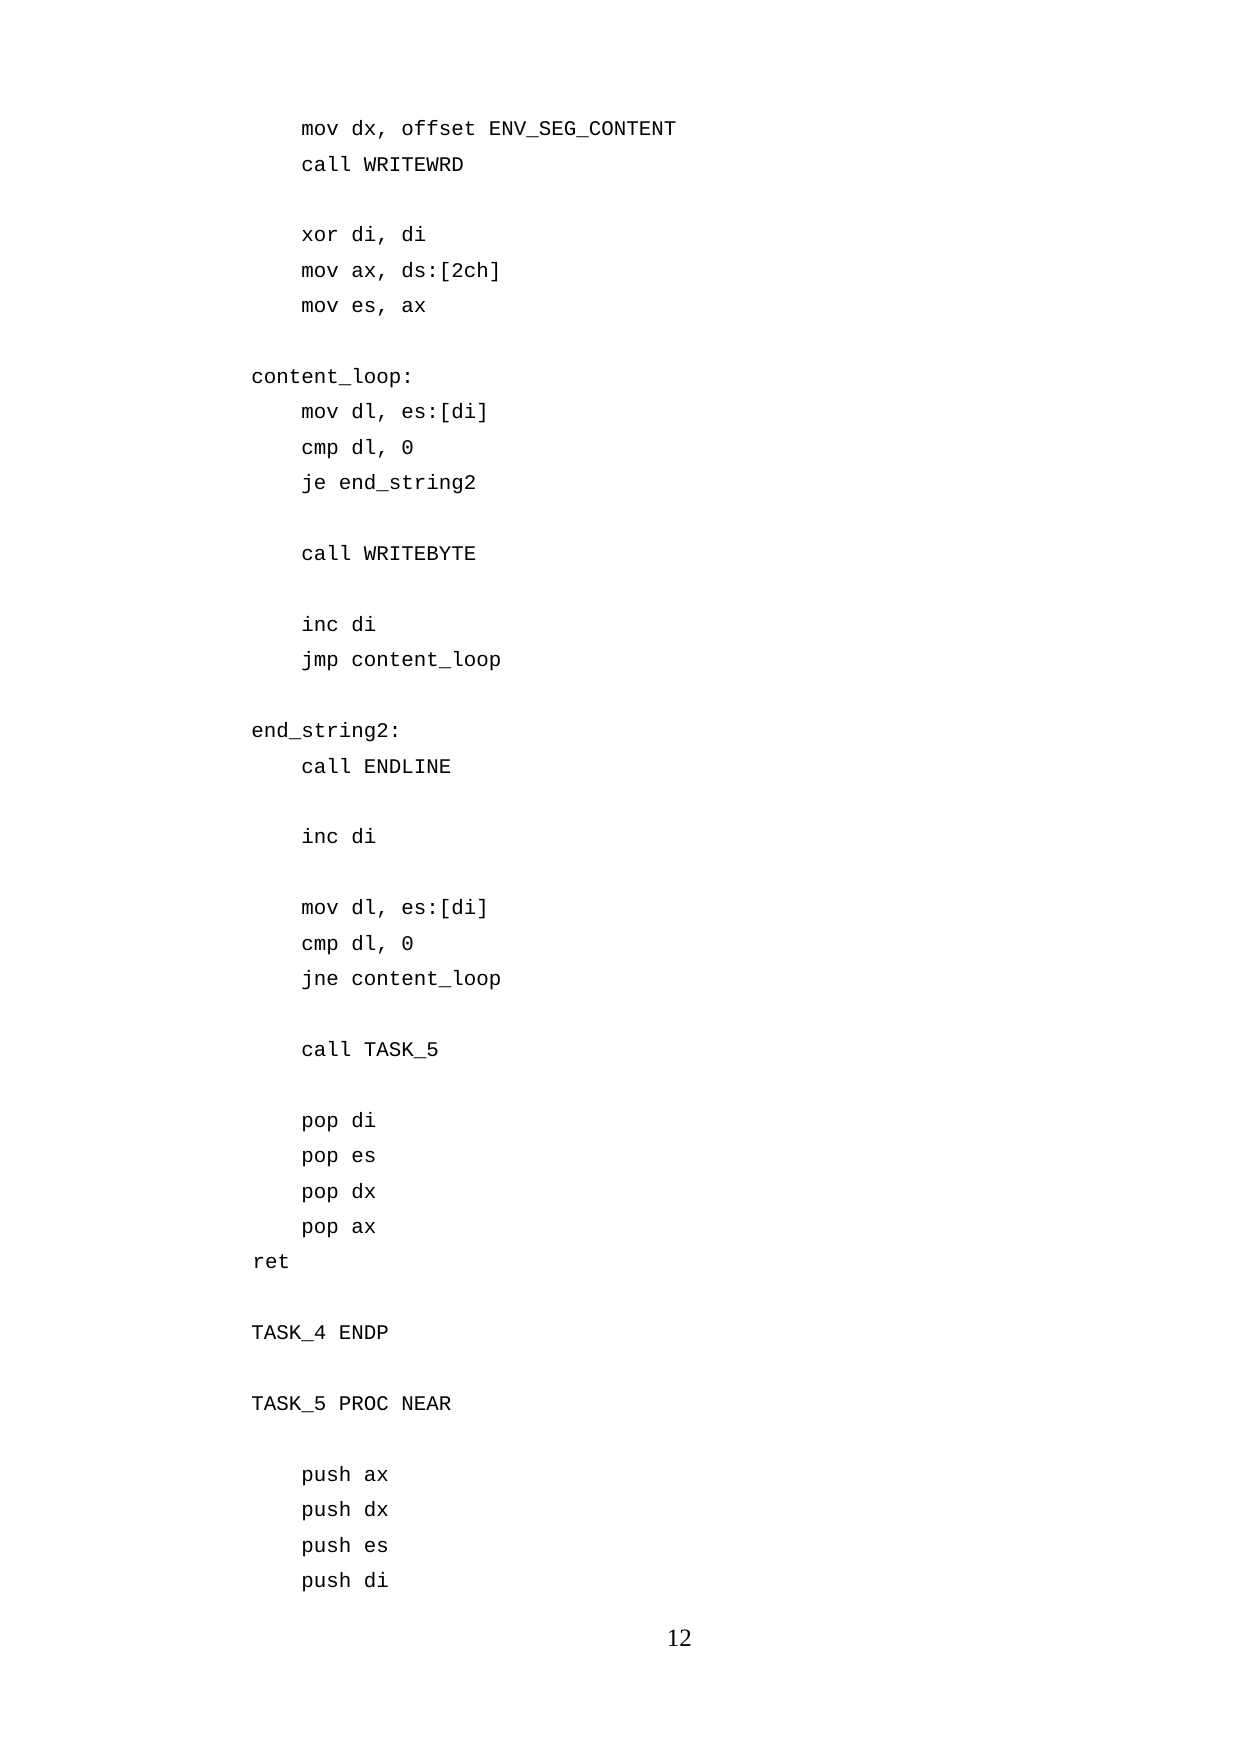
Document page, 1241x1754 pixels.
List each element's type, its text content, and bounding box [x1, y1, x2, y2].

text jmp content_loop [177, 649, 1181, 673]
text call WRITEWRD [177, 153, 1181, 177]
text push es [177, 1535, 1181, 1558]
text xor di, di [177, 224, 1181, 248]
text call ENDLINE [177, 756, 1181, 779]
text cmp dl, 0 [177, 437, 1181, 461]
text pop dx [177, 1181, 1181, 1204]
text je end_string2 [177, 472, 1181, 496]
text end_string2: [177, 720, 1181, 744]
text ret [177, 1251, 1181, 1275]
text inc di [177, 826, 1181, 850]
text cmp dl, 0 [177, 933, 1181, 956]
text mov es, ax [177, 295, 1181, 319]
text TASK_4 ENDP [177, 1322, 1181, 1346]
text jne content_loop [177, 968, 1181, 992]
text call TASK_5 [177, 1039, 1181, 1063]
text TASK_5 PROC NEAR [177, 1393, 1181, 1417]
text mov ax, ds:[2ch] [177, 260, 1181, 283]
text mov dl, es:[di] [177, 401, 1181, 425]
text inc di [177, 614, 1181, 638]
text push di [177, 1570, 1181, 1594]
text call WRITEBYTE [177, 543, 1181, 567]
text pop es [177, 1145, 1181, 1169]
text push dx [177, 1499, 1181, 1523]
text push ax [177, 1464, 1181, 1488]
text mov dx, offset ENV_SEG_CONTENT [177, 118, 1181, 142]
text pop di [177, 1110, 1181, 1133]
text pop ax [177, 1216, 1181, 1240]
text mov dl, es:[di] [177, 897, 1181, 921]
text content_loop: [177, 366, 1181, 390]
